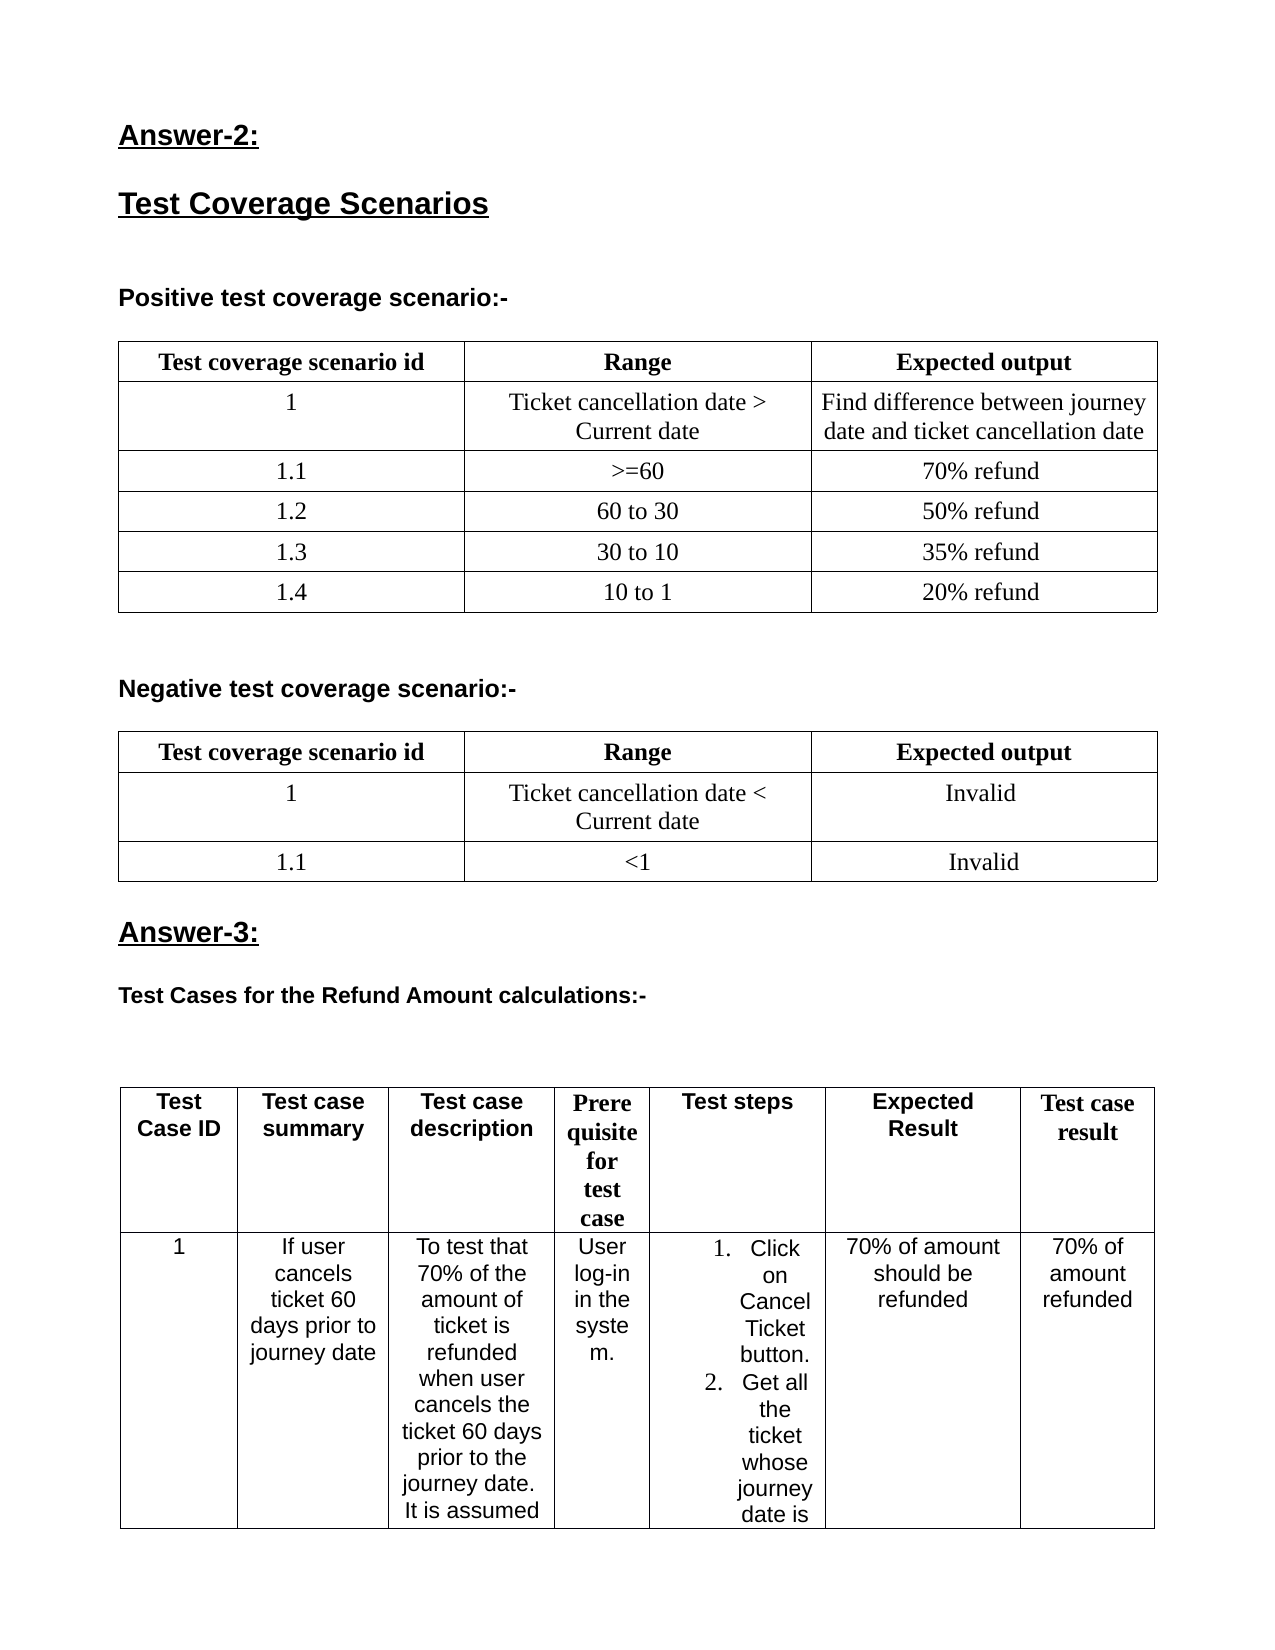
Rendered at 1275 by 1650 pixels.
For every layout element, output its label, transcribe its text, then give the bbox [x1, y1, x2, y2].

table_cell 1 [121, 1233, 237, 1528]
text Negative test coverage scenario:- [118, 674, 1157, 703]
table_cell 1.4 [119, 572, 464, 612]
table_header Test case result [1021, 1088, 1154, 1232]
table_cell If user cancels ticket 60 days prior to journey date [238, 1233, 388, 1528]
table_cell 1.1 [119, 451, 464, 491]
table_header Range [465, 732, 811, 772]
table_cell 20% refund [812, 572, 1157, 612]
table_cell 1 [119, 773, 464, 841]
table_header Test steps [650, 1088, 825, 1232]
table_cell 60 to 30 [465, 492, 811, 531]
table_cell 1.1 [119, 842, 464, 881]
table_cell Invalid [812, 842, 1157, 881]
table_header Expected output [812, 342, 1157, 381]
table_header Test coverage scenario id [119, 732, 464, 772]
table_cell Ticket cancellation date > Current date [465, 382, 811, 450]
table_cell >=60 [465, 451, 811, 491]
table_cell Invalid [812, 773, 1157, 841]
table_cell Find difference between journey date and ticket cancellation date [812, 382, 1157, 450]
table_cell 70% of amount refunded [1021, 1233, 1154, 1528]
text Answer-2: [118, 118, 1157, 152]
table_cell Ticket cancellation date < Current date [465, 773, 811, 841]
table_header Test case summary [238, 1088, 388, 1232]
table_cell <1 [465, 842, 811, 881]
table_cell 35% refund [812, 532, 1157, 571]
table_cell 1.2 [119, 492, 464, 531]
table_header Range [465, 342, 811, 381]
text Test Coverage Scenarios [118, 185, 1157, 221]
table_header Test coverage scenario id [119, 342, 464, 381]
table_header Test Case ID [121, 1088, 237, 1232]
table_header Prerequisite for test case [555, 1088, 649, 1232]
table_header Expected output [812, 732, 1157, 772]
text Answer-3: [118, 915, 1157, 948]
table_cell 70% of amount should be refunded [826, 1233, 1020, 1528]
table_cell 50% refund [812, 492, 1157, 531]
table_cell User log-in in the system. [555, 1233, 649, 1528]
table_cell To test that 70% of the amount of ticket is refunded when user cancels the ticket 60 days prior to the journey date. It is assumed [389, 1233, 554, 1528]
table_cell 10 to 1 [465, 572, 811, 612]
text Test Cases for the Refund Amount calculations:- [118, 982, 1157, 1008]
table_cell 1.3 [119, 532, 464, 571]
table_cell Click on Cancel Ticket button. Get all the ticket whose journey date is [650, 1233, 825, 1528]
table_header Test case description [389, 1088, 554, 1232]
table_header Expected Result [826, 1088, 1020, 1232]
table_cell 70% refund [812, 451, 1157, 491]
table_cell 1 [119, 382, 464, 450]
text Positive test coverage scenario:- [118, 283, 1157, 312]
table_cell 30 to 10 [465, 532, 811, 571]
